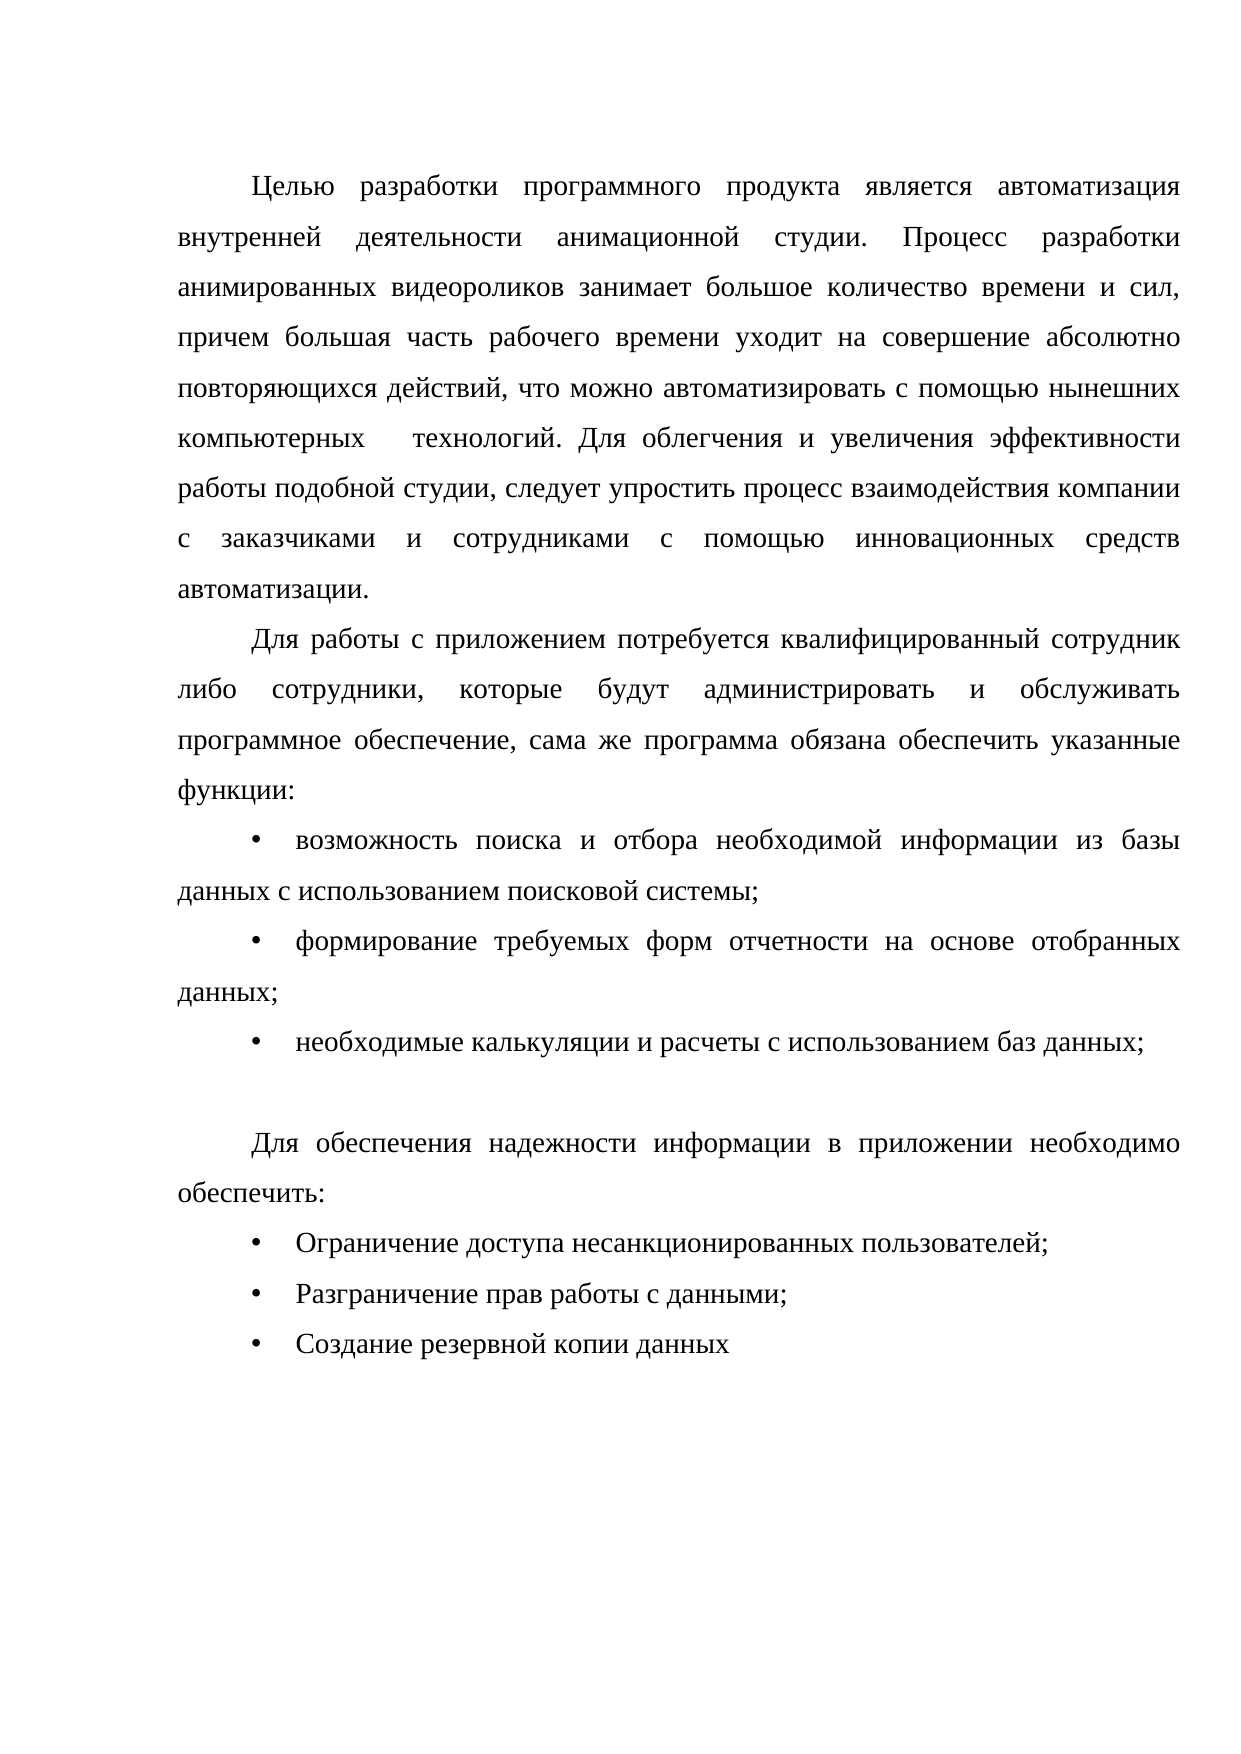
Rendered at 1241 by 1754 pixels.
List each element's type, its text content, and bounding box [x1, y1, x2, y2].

text Для работы с приложением потребуется квалифицированный сотрудник либо сотрудники, которые будут администрировать и обслуживать программное обеспечение, сама же программа обязана обеспечить указанные функции: [177, 621, 1181, 806]
list Разграничение прав работы с данными; [177, 1276, 1181, 1309]
list Создание резервной копии данных [177, 1326, 1181, 1360]
list формирование требуемых форм отчетности на основе отобранных данных; [177, 923, 1181, 1007]
text Целью разработки программного продукта является автоматизация внутренней деятельности анимационной студии. Процесс разработки анимированных видеороликов занимает большое количество времени и сил, причем большая часть рабочего времени уходит на совершение абсолютно повторяющихся действий, что можно автоматизировать с помощью нынешних компьютерных технологий. Для облегчения и увеличения эффективности работы подобной студии, следует упростить процесс взаимодействия компании с заказчиками и сотрудниками с помощью инновационных средств автоматизации. [177, 168, 1181, 604]
list возможность поиска и отбора необходимой информации из базы данных с использованием поисковой системы; [177, 822, 1181, 906]
list Ограничение доступа несанкционированных пользователей; [177, 1225, 1181, 1259]
list необходимые калькуляции и расчеты с использованием баз данных; [177, 1024, 1181, 1058]
text Для обеспечения надежности информации в приложении необходимо обеспечить: [177, 1125, 1181, 1208]
